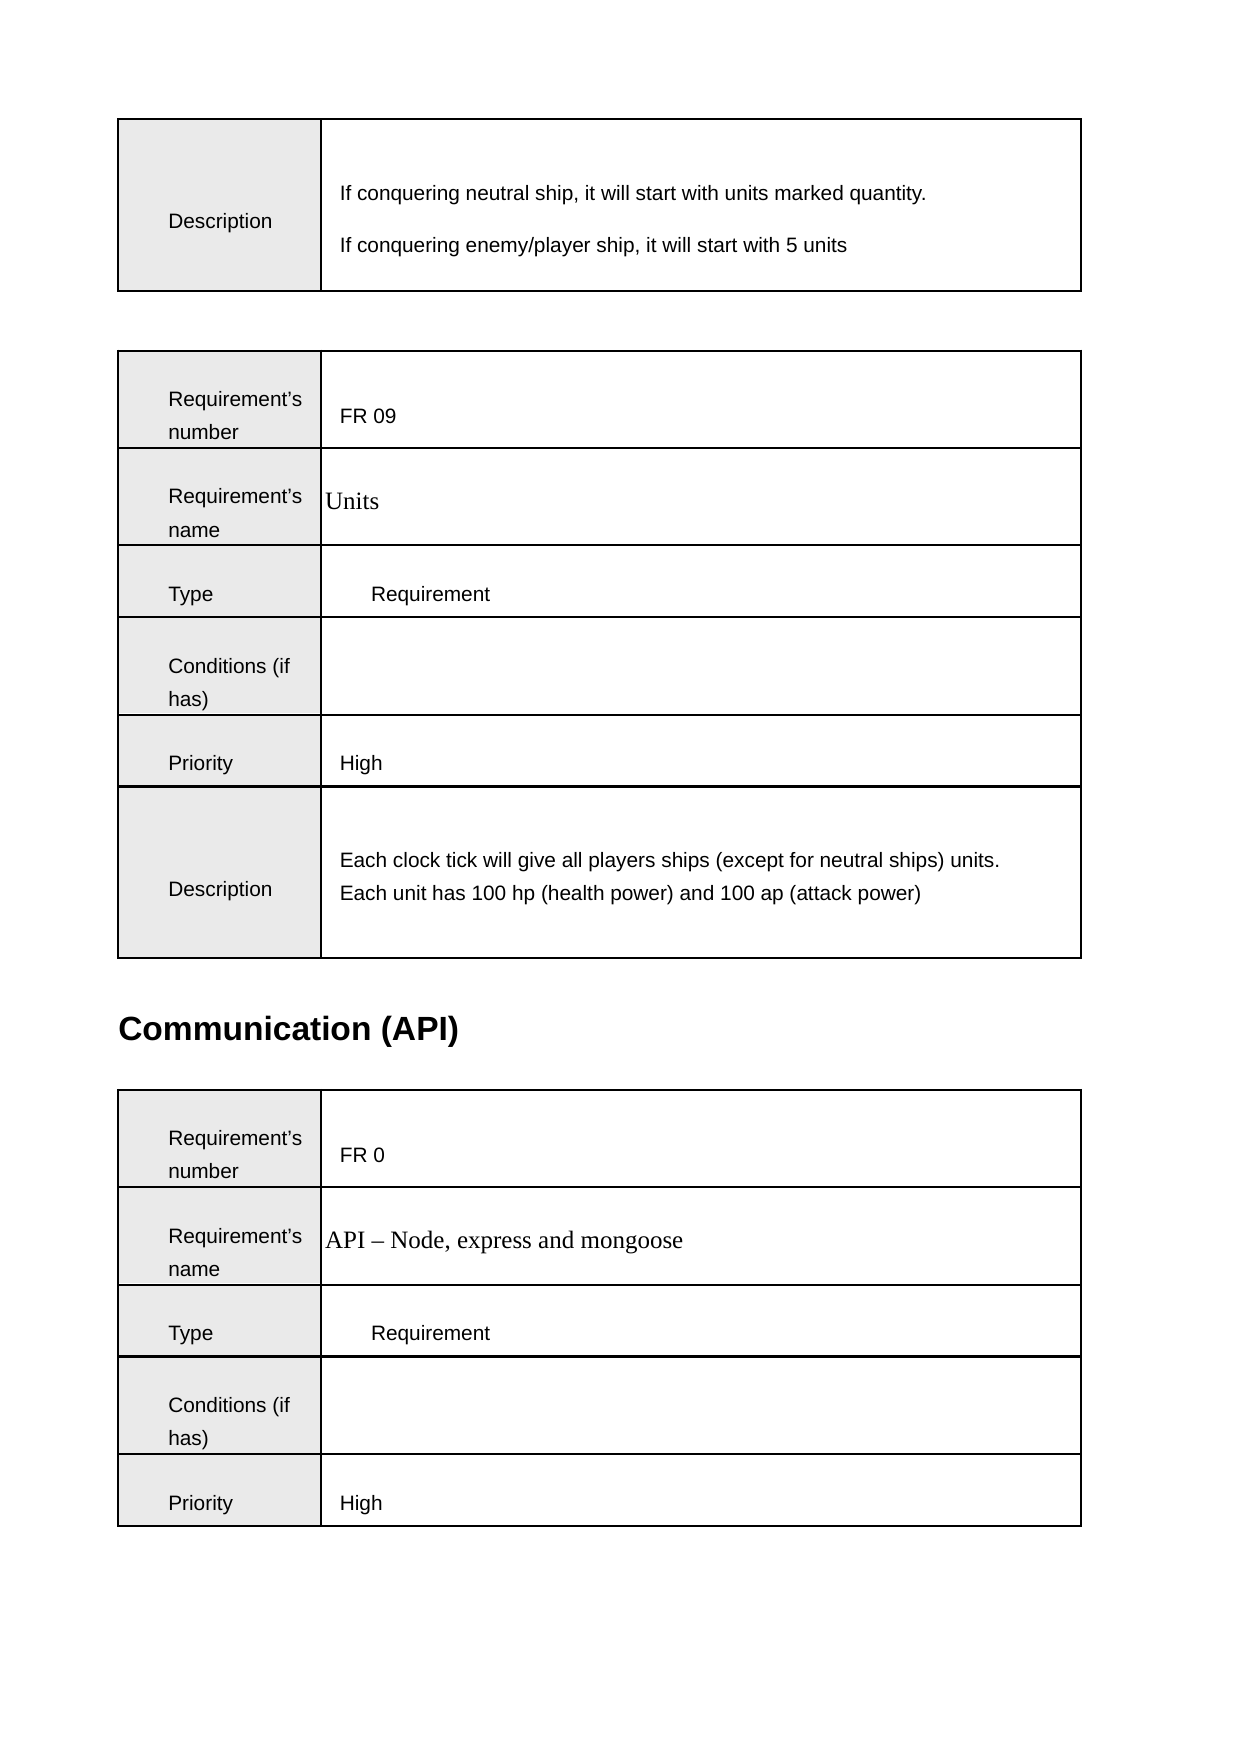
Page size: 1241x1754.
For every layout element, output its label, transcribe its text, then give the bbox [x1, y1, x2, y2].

table_header Requirement’s number [119, 1091, 320, 1186]
table_cell Units [322, 449, 1080, 544]
table_cell Conditions (if has) [119, 618, 320, 713]
table_cell [851, 716, 1080, 785]
table_cell High [322, 716, 617, 785]
table_cell [851, 1455, 1080, 1525]
table_header Requirement’s number [119, 352, 320, 447]
table_cell Requirement’s name [119, 449, 320, 544]
table_cell [617, 1286, 1080, 1355]
table_cell [617, 716, 851, 785]
table_cell Description [119, 788, 320, 957]
table_cell Priority [119, 716, 320, 785]
table_header FR 0 [322, 1091, 1080, 1186]
table_cell API – Node, express and mongoose [322, 1188, 1080, 1283]
table_cell [617, 546, 1080, 616]
subtitle Communication (API) [118, 1009, 1122, 1047]
table_cell Priority [119, 1455, 320, 1525]
table_cell [617, 1455, 851, 1525]
table_cell [322, 1358, 1080, 1453]
table_cell Requirement’s name [119, 1188, 320, 1283]
table_cell Type [119, 1286, 320, 1355]
table_cell If conquering neutral ship, it will start with units marked quantity. If conquering enemy/player ship, it will start with 5 units [322, 120, 1080, 290]
table_cell High [322, 1455, 617, 1525]
table_cell [322, 618, 1080, 713]
table_cell Description [119, 120, 320, 290]
table_cell Each clock tick will give all players ships (except for neutral ships) units. Each unit has 100 hp (health power) and 100 ap (attack power) [322, 788, 1080, 957]
table_cell Conditions (if has) [119, 1358, 320, 1453]
table_cell Requirement [322, 546, 617, 616]
table_cell Type [119, 546, 320, 616]
table_cell Requirement [322, 1286, 617, 1355]
table_header FR 09 [322, 352, 1080, 447]
